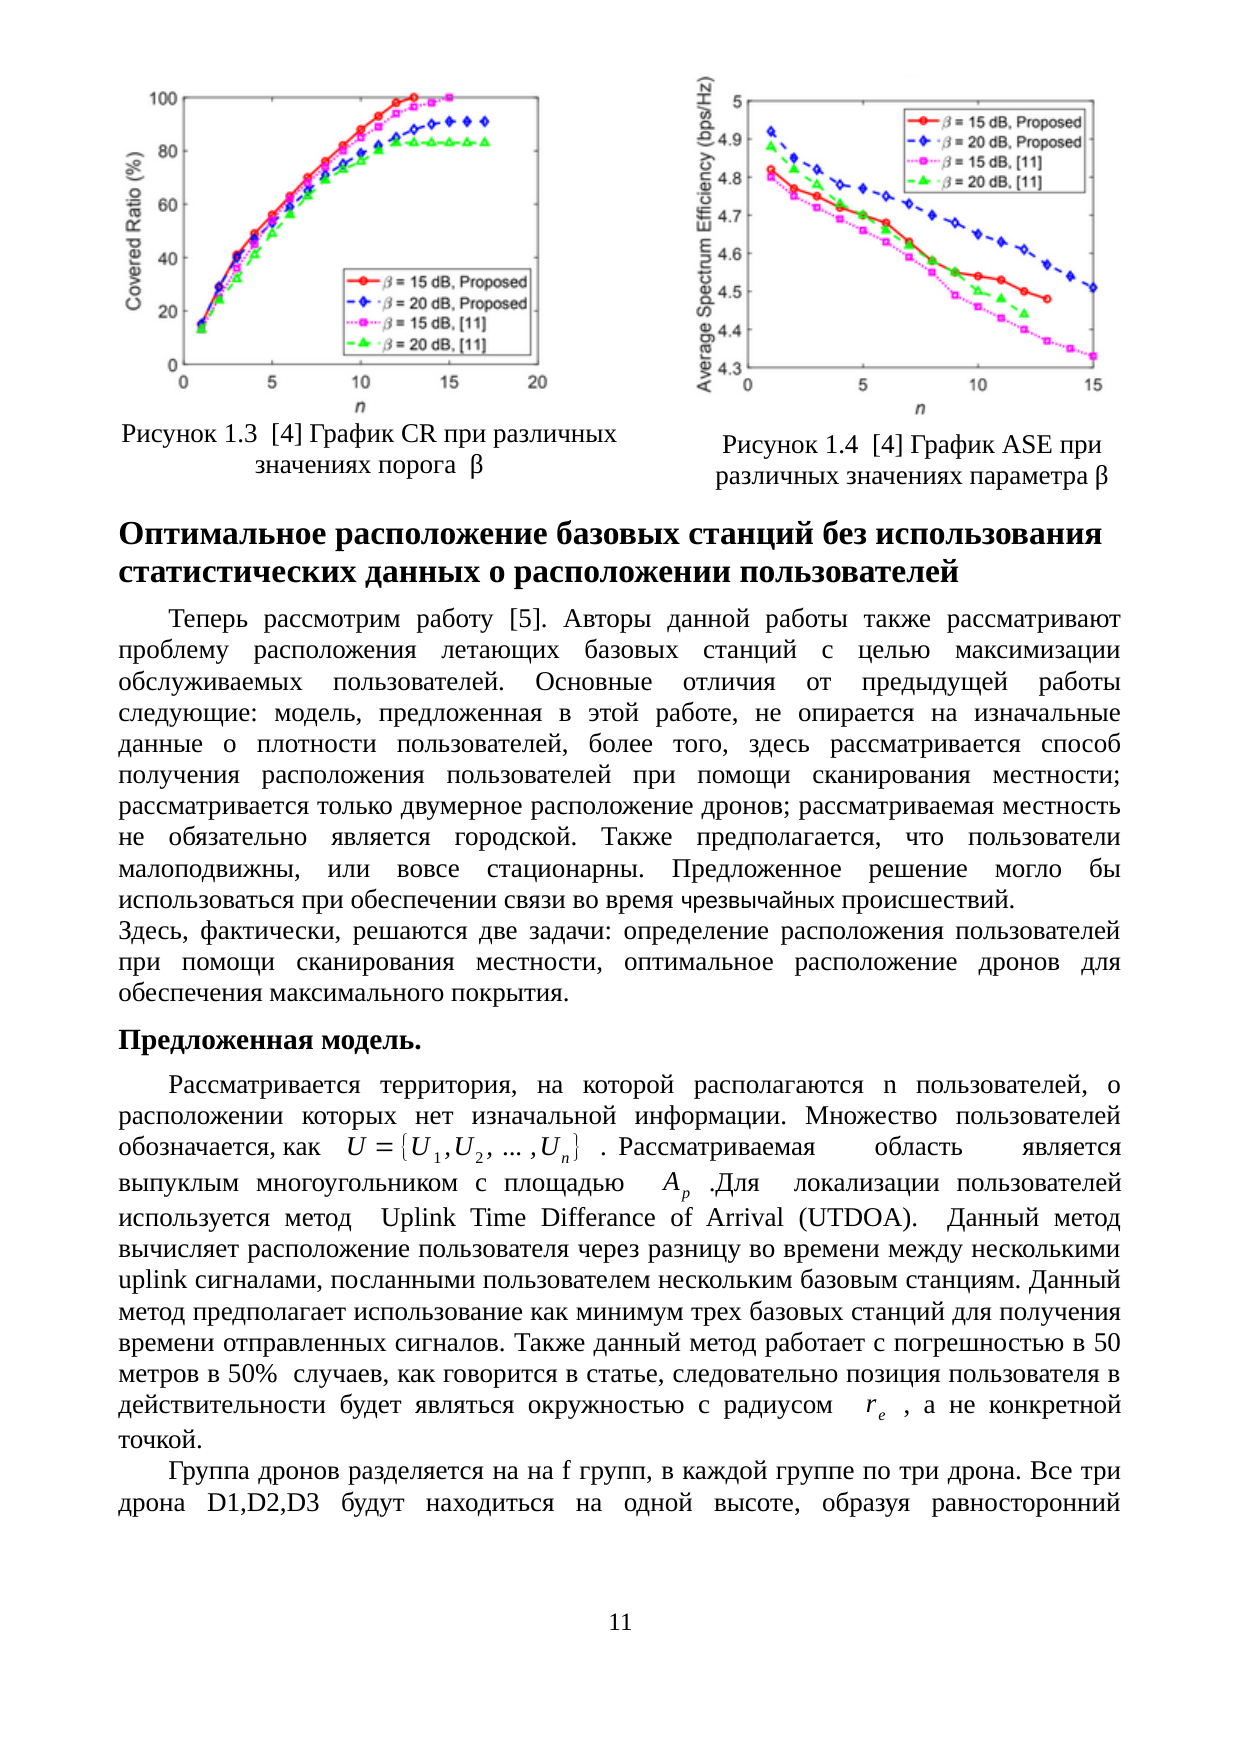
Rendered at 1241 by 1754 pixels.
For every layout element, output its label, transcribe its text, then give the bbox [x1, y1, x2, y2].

subtitle Предложенная модель. [118, 1022, 1122, 1056]
text Теперь рассмотрим работу [5]. Авторы данной работы также рассматривают проблему расположения летающих базовых станций с целью максимизации обслуживаемых пользователей. Основные отличия от предыдущей работы следующие: модель, предложенная в этой работе, не опирается на изначальные данные о плотности пользователей, более того, здесь рассматривается способ получения расположения пользователей при помощи сканирования местности; рассматривается только двумерное расположение дронов; рассматриваемая местность не обязательно является городской. Также предполагается, что пользователи малоподвижны, или вовсе стационарны. Предложенное решение могло бы использоваться при обеспечении связи во время чрезвычайных происшествий. [118, 602, 1122, 914]
text Здесь, фактически, решаются две задачи: определение расположения пользователей при помощи сканирования местности, оптимальное расположение дронов для обеспечения максимального покрытия. [118, 914, 1122, 1007]
text Рассматривается территория, на которой располагаются n пользователей, о расположении которых нет изначальной информации. Множество пользователей обозначается, как . Рассматриваемая область является выпуклым многоугольником с площадью .Для локализации пользователей используется метод Uplink Time Differance of Arrival (UTDOA). Данный метод вычисляет расположение пользователя через разницу во времени между несколькими uplink сигналами, посланными пользователем нескольким базовым станциям. Данный метод предполагает использование как минимум трех базовых станций для получения времени отправленных сигналов. Также данный метод работает с погрешностью в 50 метров в 50% случаев, как говорится в статье, следовательно позиция пользователя в действительности будет являться окружностью с радиусом , а не конкретной точкой. [118, 1068, 1122, 1454]
picture [692, 74, 1119, 421]
text Группа дронов разделяется на на f групп, в каждой группе по три дрона. Все три дрона D1,D2,D3 будут находиться на одной высоте, образуя равносторонний [118, 1454, 1122, 1517]
subtitle Оптимальное расположение базовых станций без использования статистических данных о расположении пользователей [118, 513, 1122, 590]
picture [122, 79, 563, 417]
